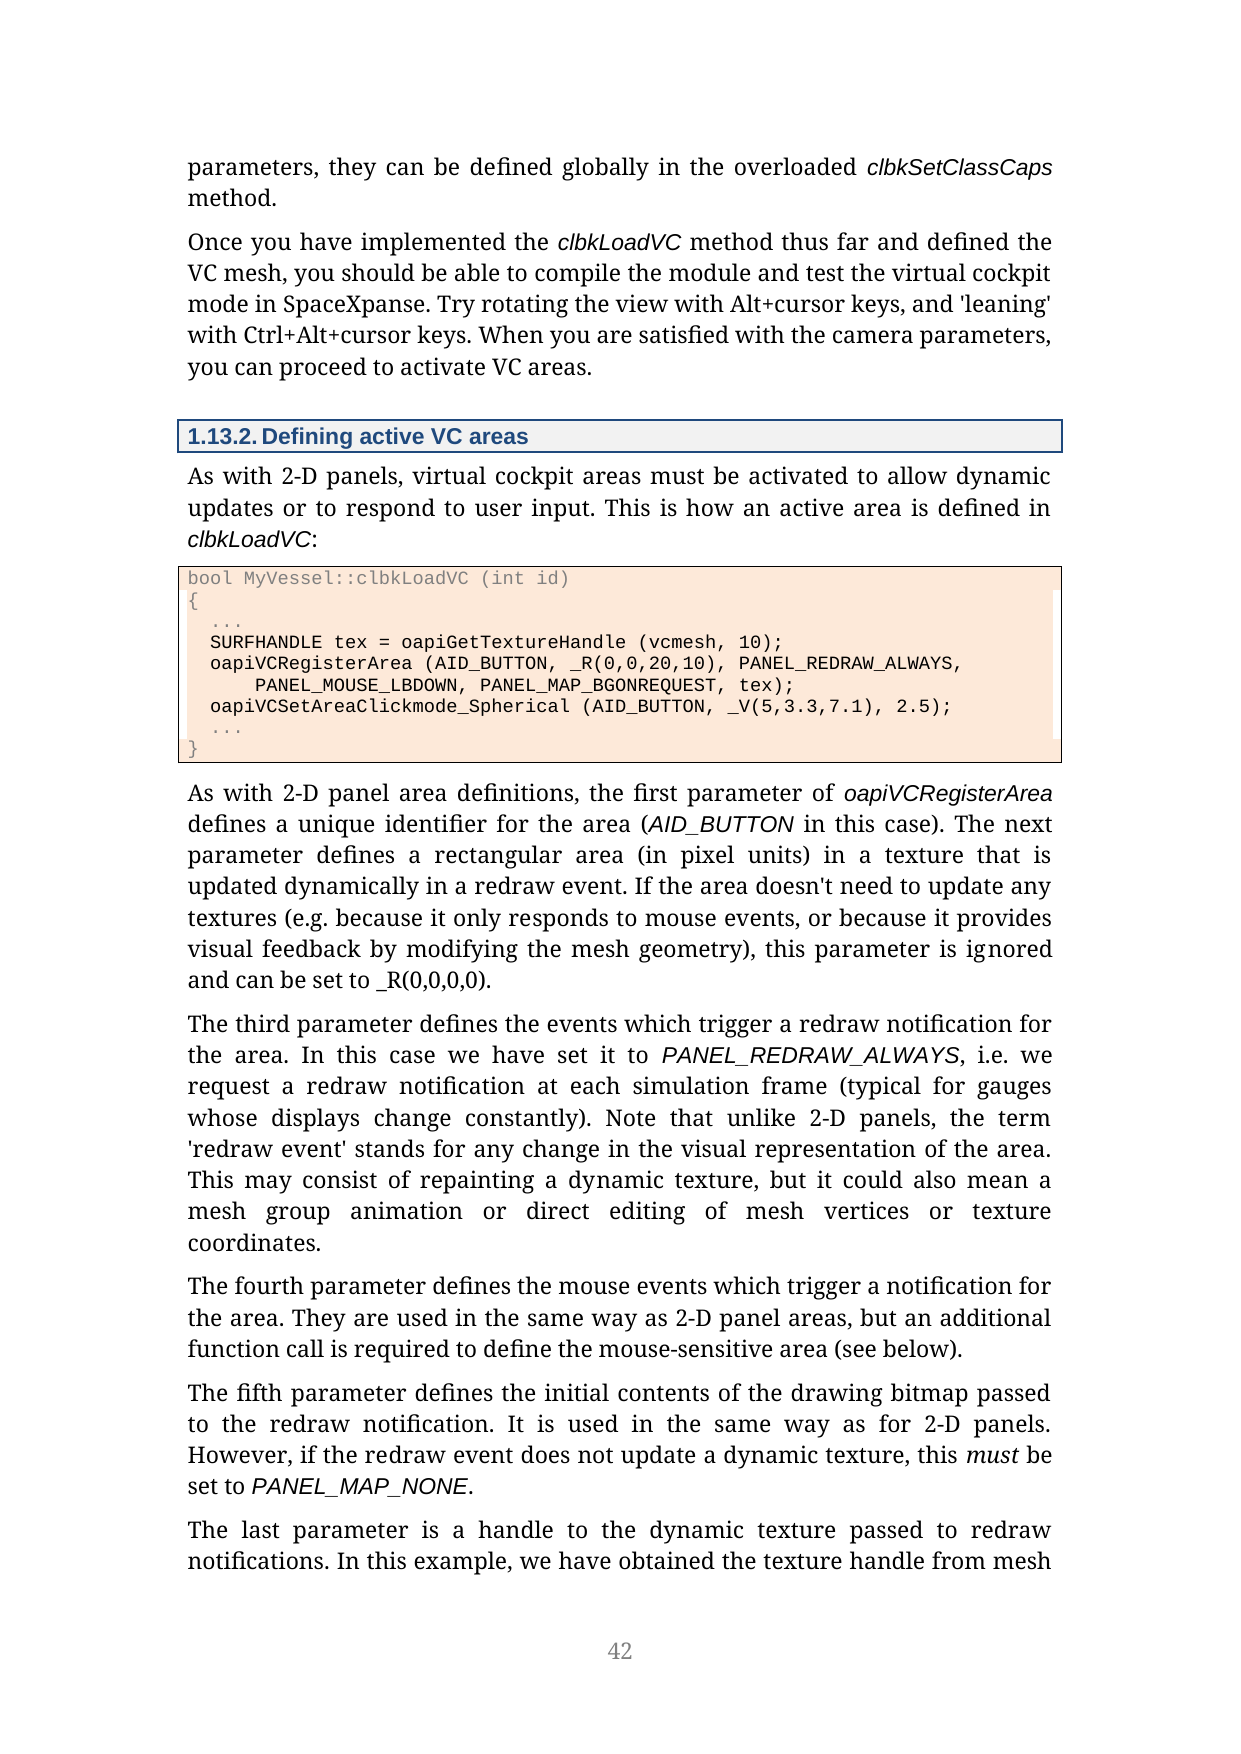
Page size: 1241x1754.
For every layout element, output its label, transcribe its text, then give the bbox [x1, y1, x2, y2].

text bool MyVessel::clbkLoadVC (int id) [179, 567, 1061, 590]
text { [187, 590, 1053, 612]
text ... [187, 612, 1053, 633]
text The fourth parameter defines the mouse events which trigger a notification for the area. They are used in the same way as 2-D panel areas, but an additional function call is required to de­fine the mouse-sensitive area (see below). [187, 1270, 1053, 1363]
text As with 2-D panel area definitions, the first parameter of oapiVCRegisterArea defines a unique identi­fier for the area (AID_BUTTON in this case). The next parameter de­fines a rec­tangular area (in pixel units) in a texture that is updated dynamically in a redraw event. If the area doesn't need to update any textures (e.g. because it only re­sponds to mouse events, or because it provides visual feedback by modifying the mesh geometry), this parameter is ig­nored and can be set to _R(0,0,0,0). [187, 776, 1053, 995]
text PANEL_MOUSE_LBDOWN, PANEL_MAP_BGONREQUEST, tex); [187, 675, 1053, 697]
text The fifth parameter defines the initial contents of the drawing bitmap passed to the redraw notification. It is used in the same way as for 2-D panels. However, if the re­draw event does not update a dynamic texture, this must be set to PANEL_MAP_NONE. [187, 1376, 1053, 1501]
text } [179, 736, 1061, 762]
text oapiVCSetAreaClickmode_Spherical (AID_BUTTON, _V(5,3.3,7.1), 2.5); [187, 697, 1053, 718]
text Once you have implemented the clbkLoadVC method thus far and defined the VC mesh, you should be able to compile the module and test the virtual cockpit mode in SpaceXpanse. Try rotating the view with Alt+cursor keys, and 'leaning' with Ctrl+Alt+cursor keys. When you are satisfied with the camera parameters, you can proceed to activate VC areas. [187, 225, 1053, 381]
text The third parameter defines the events which trigger a redraw notification for the area. In this case we have set it to PANEL_REDRAW_ALWAYS, i.e. we request a re­draw notification at each simulation frame (typical for gauges whose displays change constantly). Note that unlike 2-D panels, the term 'redraw event' stands for any change in the visual representation of the area. This may consist of repainting a dy­namic texture, but it could also mean a mesh group animation or direct editing of mesh vertices or texture coordinates. [187, 1007, 1053, 1257]
text The last parameter is a handle to the dynamic texture passed to redraw notifications. In this example, we have obtained the texture handle from mesh [187, 1513, 1053, 1576]
text parameters, they can be de­fined globally in the overloaded clbkSetClassCaps method. [187, 150, 1053, 212]
subtitle Defining active VC areas [179, 421, 1061, 451]
text As with 2-D panels, virtual cockpit areas must be activated to allow dynamic updates or to respond to user input. This is how an active area is defined in clbkLoadVC: [187, 460, 1053, 553]
text SURFHANDLE tex = oapiGetTextureHandle (vcmesh, 10); [187, 633, 1053, 654]
text oapiVCRegisterArea (AID_BUTTON, _R(0,0,20,10), PANEL_REDRAW_ALWAYS, [187, 654, 1053, 675]
text ... [187, 718, 1053, 736]
